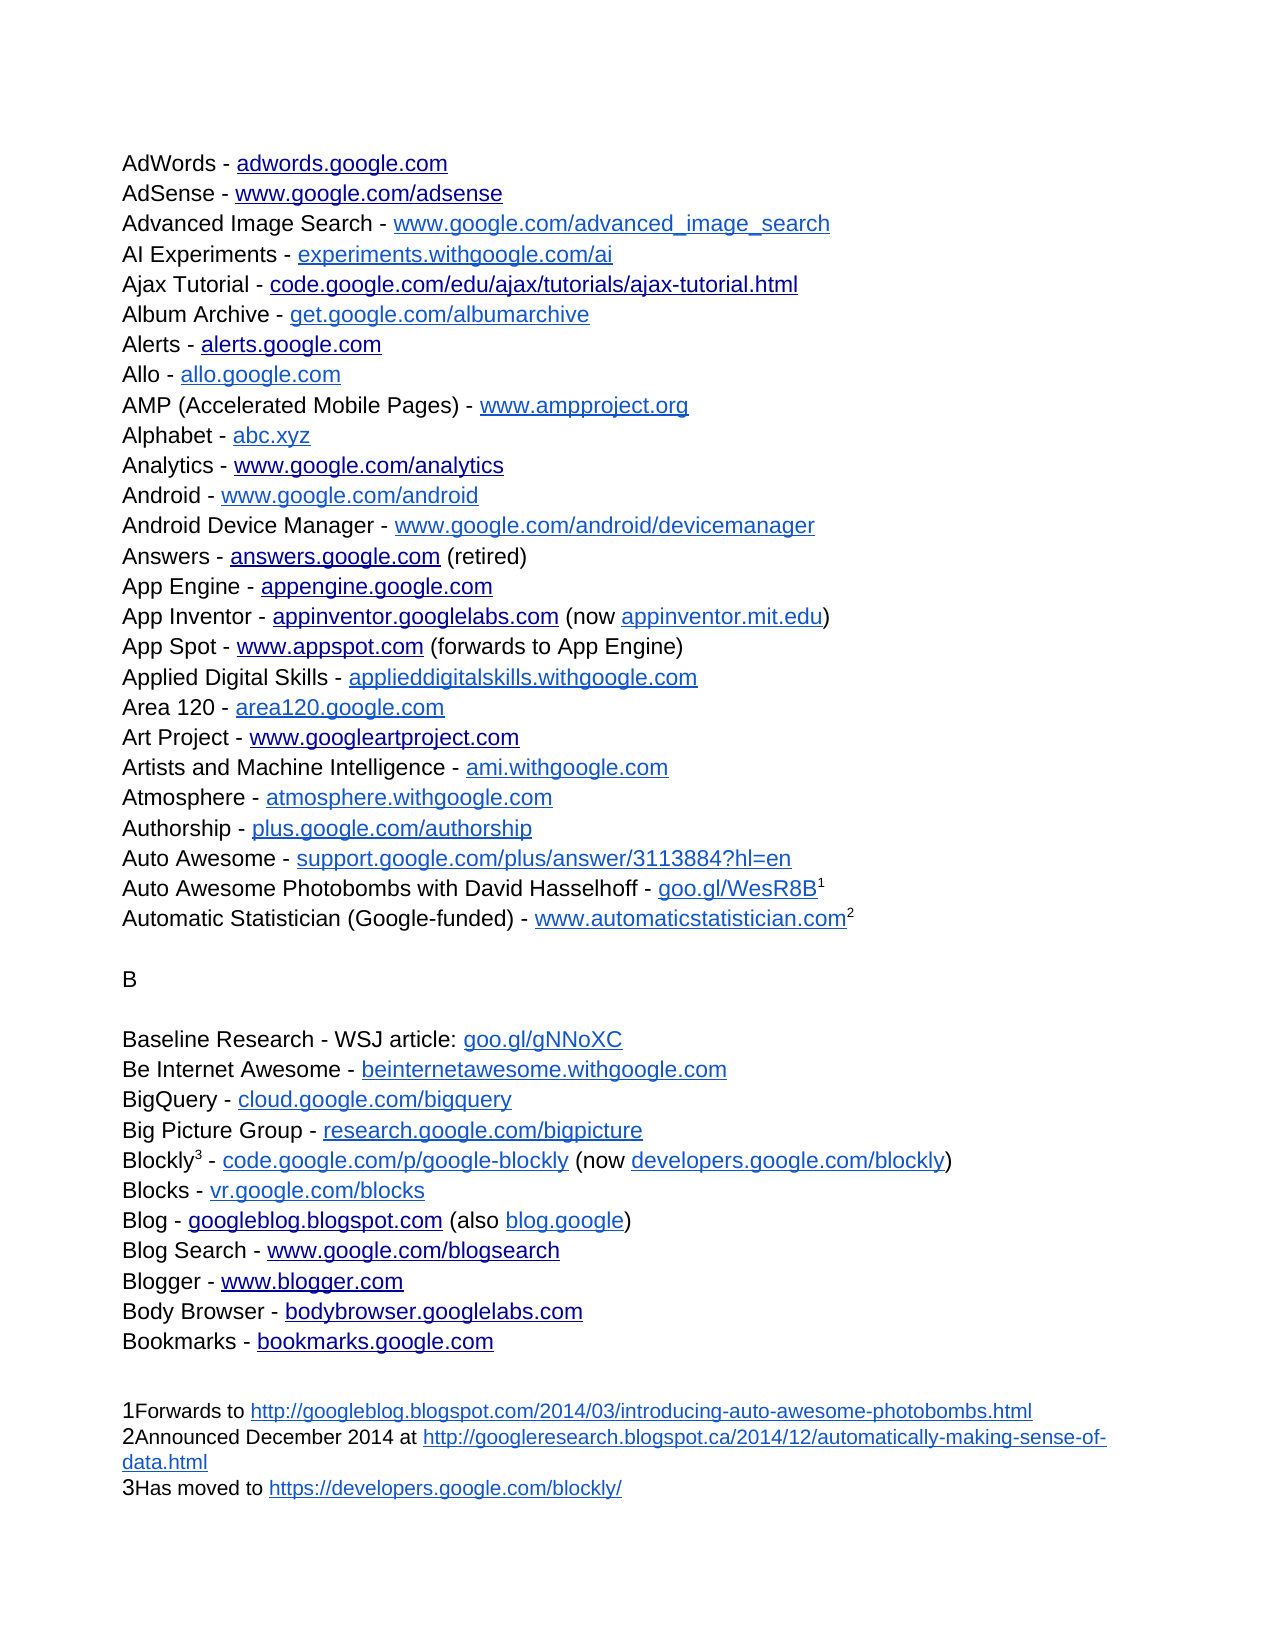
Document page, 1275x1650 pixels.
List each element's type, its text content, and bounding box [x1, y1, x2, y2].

text App Inventor - appinventor.googlelabs.com (now appinventor.mit.edu) [122, 603, 1191, 629]
text Blocks - vr.google.com/blocks [122, 1177, 1191, 1203]
text AMP (Accelerated Mobile Pages) - www.ampproject.org [122, 392, 1191, 418]
text App Engine - appengine.google.com [122, 573, 1191, 599]
text Blogger - www.blogger.com [122, 1268, 1191, 1294]
text Android Device Manager - www.google.com/android/devicemanager [122, 512, 1191, 539]
text Big Picture Group - research.google.com/bigpicture [122, 1117, 1191, 1143]
text Forwards to http://googleblog.blogspot.com/2014/03/introducing-auto-awesome-photobombs.html [122, 1397, 1191, 1423]
text AdSense - www.google.com/adsense [122, 180, 1191, 207]
text Analytics - www.google.com/analytics [122, 452, 1191, 478]
text B [122, 966, 1191, 992]
text Auto Awesome Photobombs with David Hasselhoff - goo.gl/WesR8B [122, 875, 1191, 901]
text AdWords - adwords.google.com [122, 150, 1191, 176]
text Automatic Statistician (Google-funded) - www.automaticstatistician.com [122, 905, 1191, 932]
text Authorship - plus.google.com/authorship [122, 814, 1191, 841]
text Advanced Image Search - www.google.com/advanced_image_search [122, 210, 1191, 237]
text Android - www.google.com/android [122, 482, 1191, 509]
text Art Project - www.googleartproject.com [122, 724, 1191, 750]
text Album Archive - get.google.com/albumarchive [122, 301, 1191, 327]
text Baseline Research - WSJ article: goo.gl/gNNoXC [122, 1026, 1191, 1052]
text Bookmarks - bookmarks.google.com [122, 1328, 1191, 1354]
text Ajax Tutorial - code.google.com/edu/ajax/tutorials/ajax-tutorial.html [122, 271, 1191, 297]
text Applied Digital Skills - applieddigitalskills.withgoogle.com [122, 663, 1191, 690]
text Blockly - code.google.com/p/google-blockly (now developers.google.com/blockly) [122, 1147, 1191, 1173]
text Artists and Machine Intelligence - ami.withgoogle.com [122, 754, 1191, 781]
text Body Browser - bodybrowser.googlelabs.com [122, 1298, 1191, 1324]
text Allo - allo.google.com [122, 361, 1191, 388]
text AI Experiments - experiments.withgoogle.com/ai [122, 241, 1191, 267]
text Answers - answers.google.com (retired) [122, 543, 1191, 569]
text Alerts - alerts.google.com [122, 331, 1191, 358]
text Atmosphere - atmosphere.withgoogle.com [122, 784, 1191, 811]
text Be Internet Awesome - beinternetawesome.withgoogle.com [122, 1056, 1191, 1083]
text Announced December 2014 at http://googleresearch.blogspot.ca/2014/12/automatically-making-sense-of-data.html [122, 1423, 1191, 1474]
text Blog Search - www.google.com/blogsearch [122, 1237, 1191, 1264]
text Alphabet - abc.xyz [122, 422, 1191, 448]
text Has moved to https://developers.google.com/blockly/ [122, 1474, 1191, 1500]
text Blog - googleblog.blogspot.com (also blog.google) [122, 1207, 1191, 1234]
text Auto Awesome - support.google.com/plus/answer/3113884?hl=en [122, 845, 1191, 871]
text App Spot - www.appspot.com (forwards to App Engine) [122, 633, 1191, 660]
text BigQuery - cloud.google.com/bigquery [122, 1086, 1191, 1113]
text Area 120 - area120.google.com [122, 694, 1191, 720]
